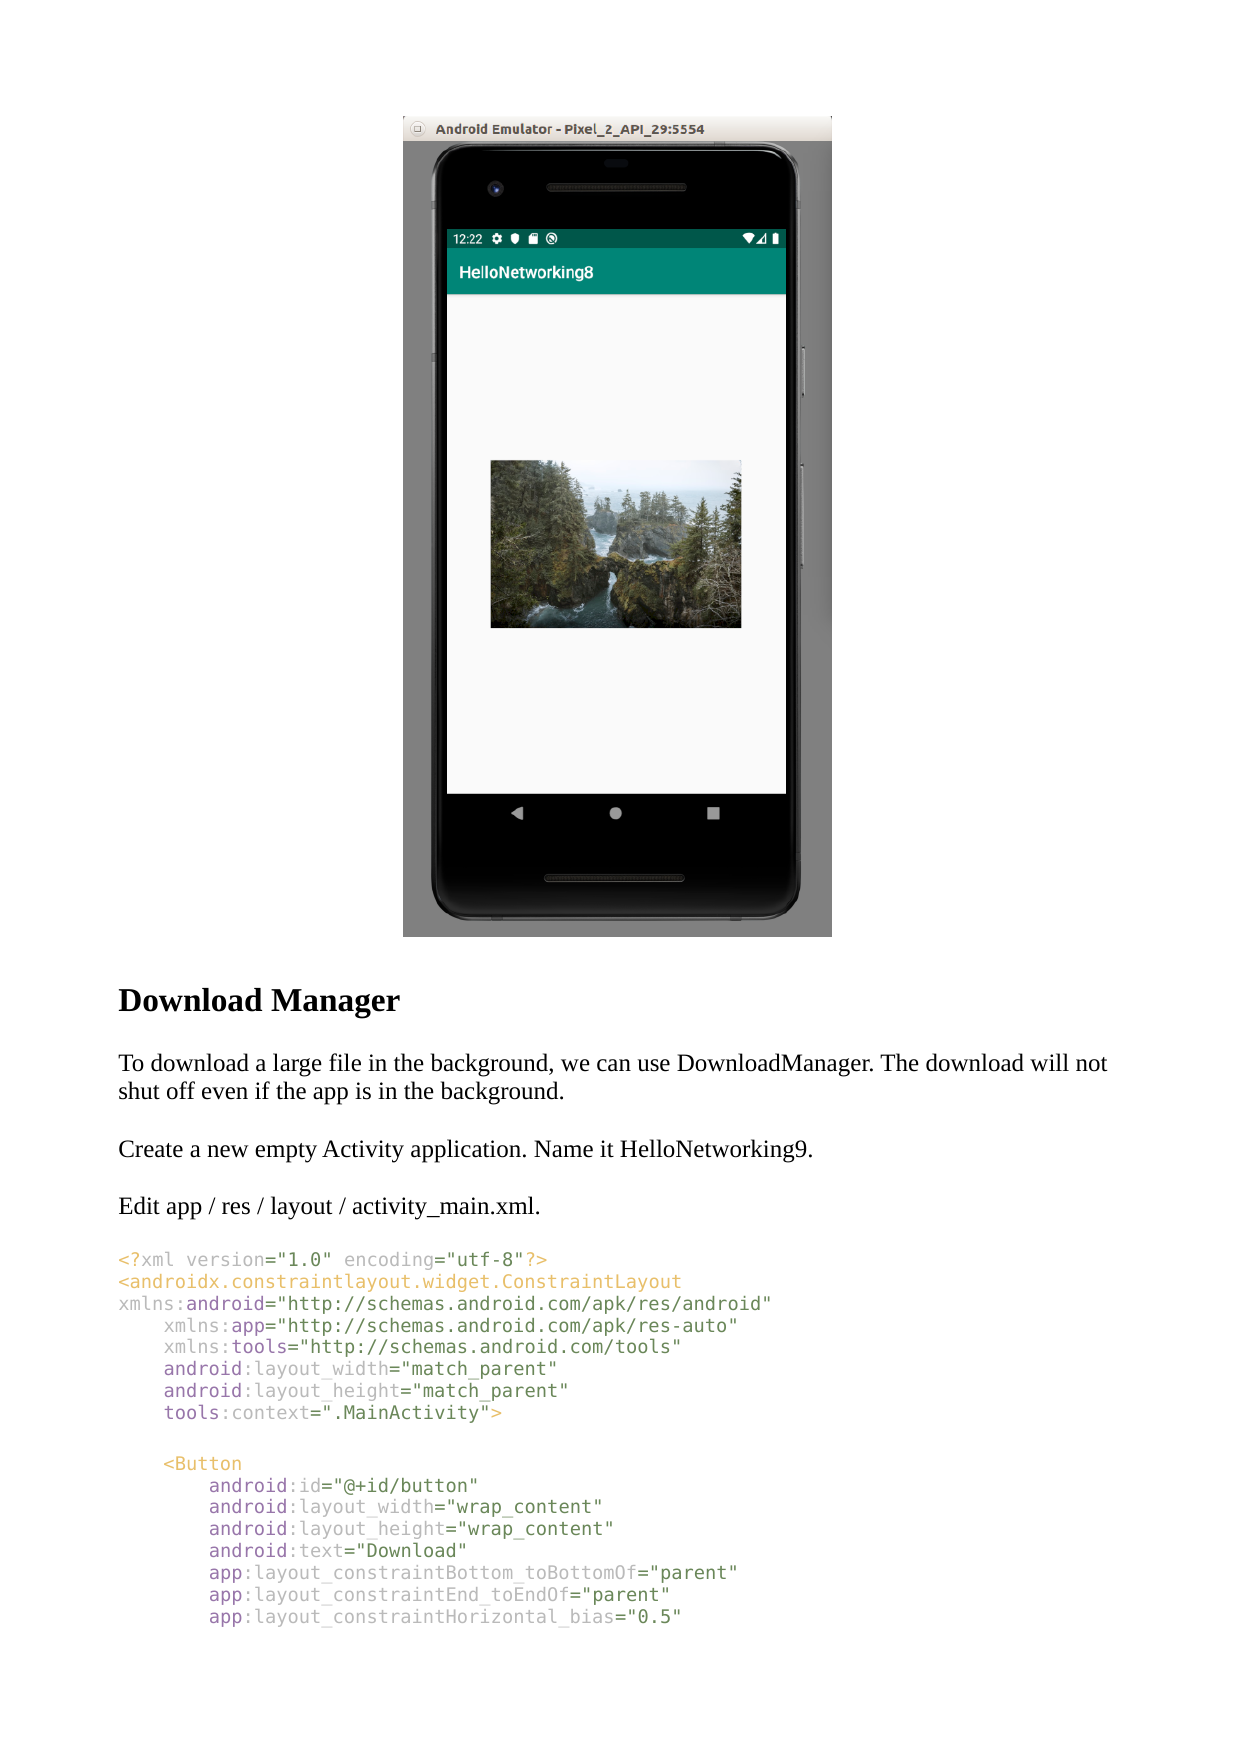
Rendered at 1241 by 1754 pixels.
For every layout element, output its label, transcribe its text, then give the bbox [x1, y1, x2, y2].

text <?xml version="1.0" encoding="utf-8"?> <androidx.constraintlayout.widget.ConstraintLayout xmlns:android="http://schemas.android.com/apk/res/android" xmlns:app="http://schemas.android.com/apk/res-auto" xmlns:tools="http://schemas.android.com/tools" android:layout_width="match_parent" android:layout_height="match_parent" tools:context=".MainActivity"> <Button android:id="@+id/button" android:layout_width="wrap_content" android:layout_height="wrap_content" android:text="Download" app:layout_constraintBottom_toBottomOf="parent" app:layout_constraintEnd_toEndOf="parent" app:layout_constraintHorizontal_bias="0.5" [118, 1249, 1122, 1628]
text Create a new empty Activity application. Name it HelloNetworking9. [118, 1134, 1122, 1163]
text Download Manager [118, 981, 1122, 1019]
picture [403, 116, 832, 937]
text To download a large file in the background, we can use DownloadManager. The download will not shut off even if the app is in the background. [118, 1048, 1122, 1105]
text Edit app / res / layout / activity_main.xml. [118, 1191, 1122, 1220]
